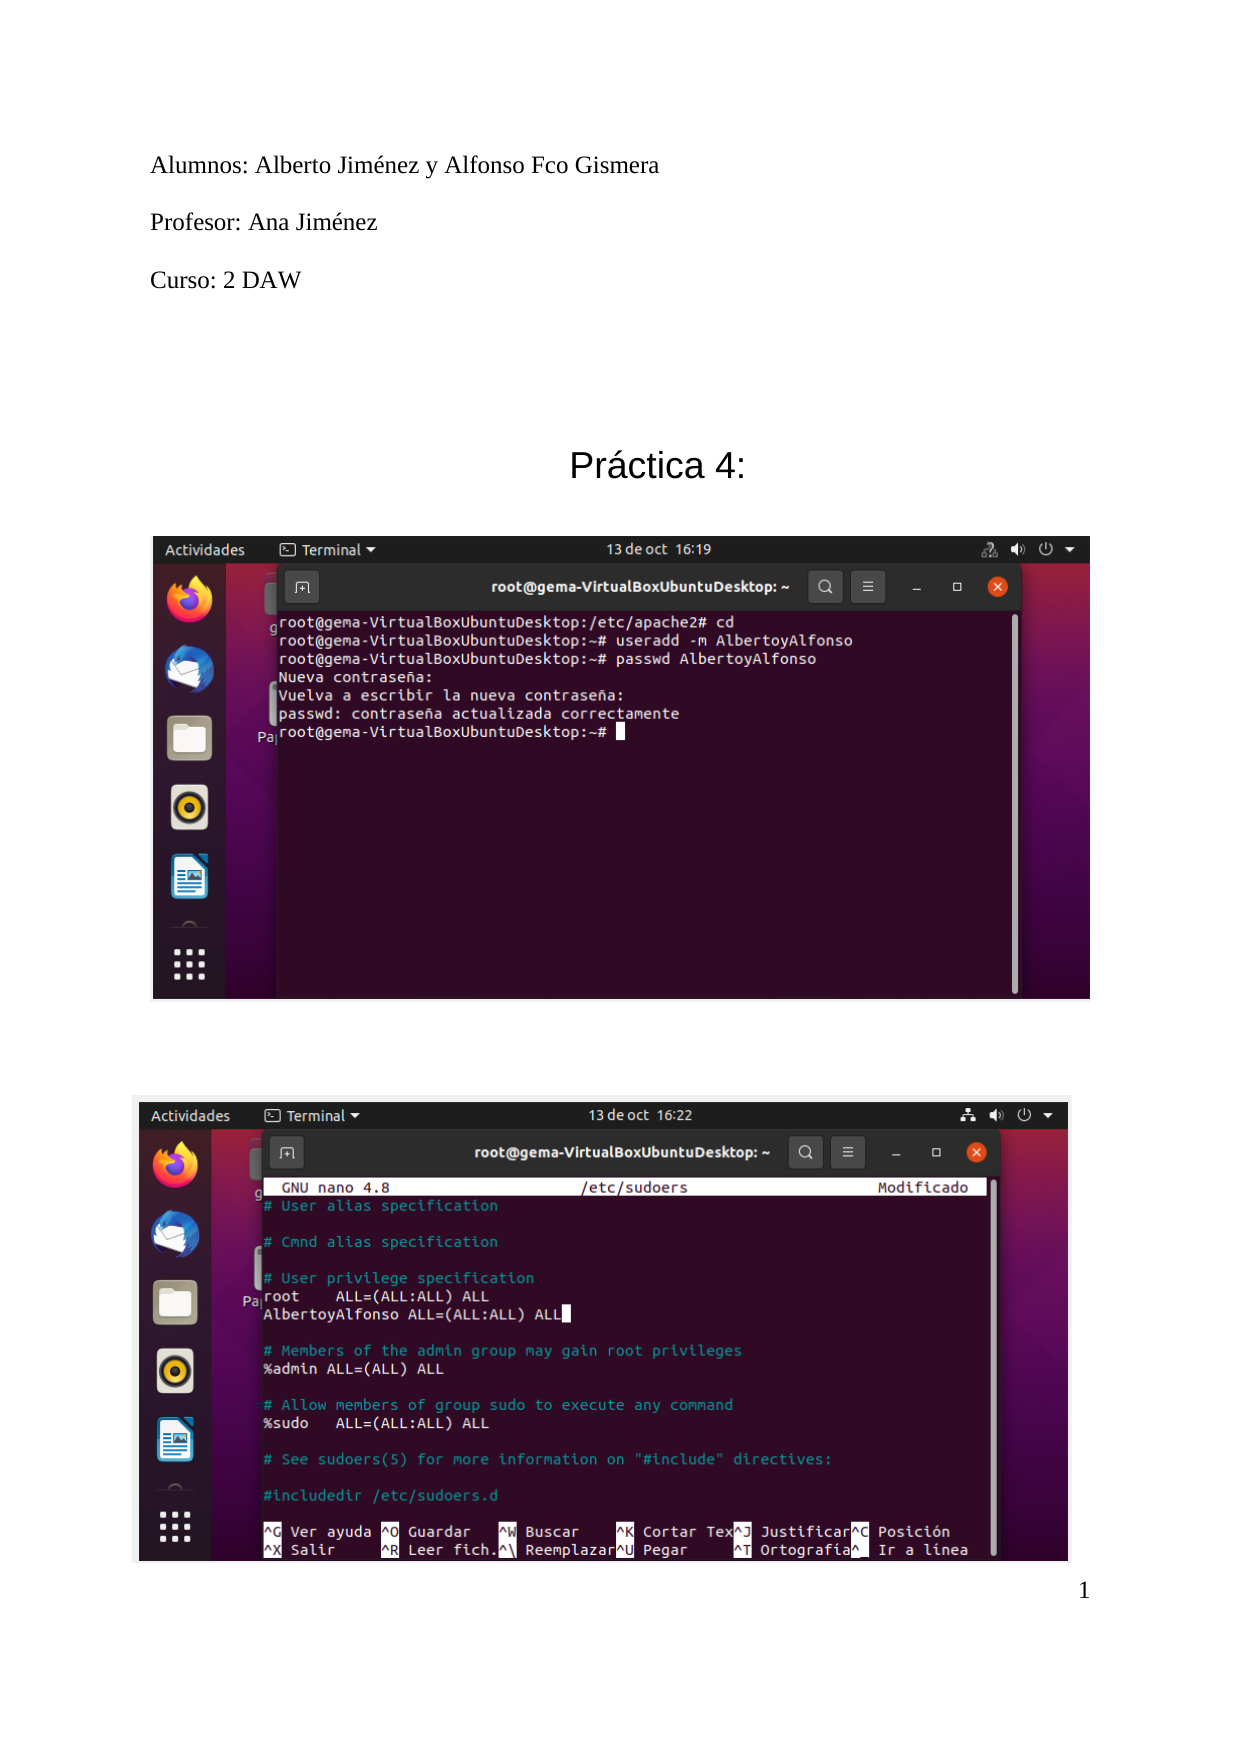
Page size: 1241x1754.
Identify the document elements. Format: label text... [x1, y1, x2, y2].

text Curso: 2 DAW [150, 265, 1090, 294]
picture [131, 1095, 1072, 1563]
picture [150, 536, 1091, 1002]
subtitle Práctica 4: [150, 444, 1090, 487]
text Profesor: Ana Jiménez [150, 207, 1090, 236]
text Alumnos: Alberto Jiménez y Alfonso Fco Gismera [150, 150, 1090, 179]
